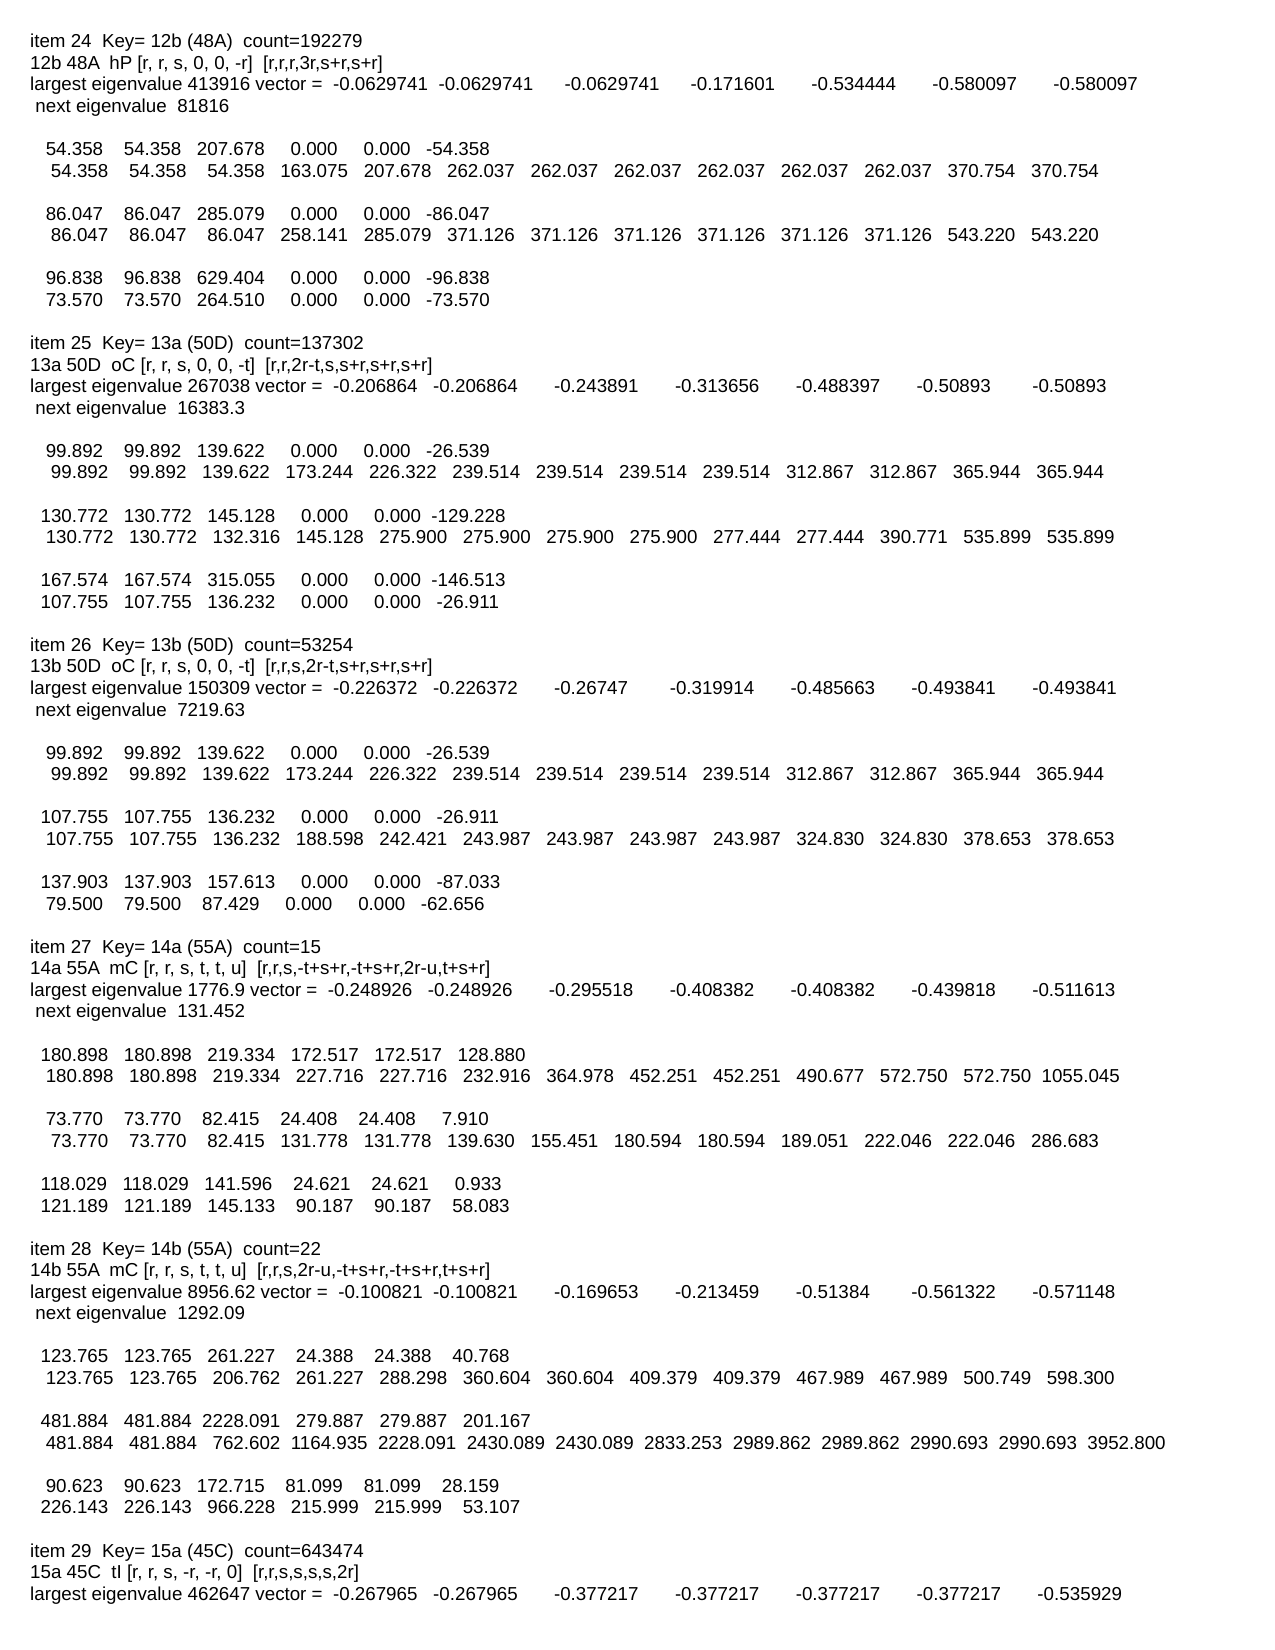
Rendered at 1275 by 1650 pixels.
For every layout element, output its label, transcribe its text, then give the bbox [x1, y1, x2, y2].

text 73.770 73.770 82.415 131.778 131.778 139.630 155.451 180.594 180.594 189.051 222.046 222.046 286.683 [30, 1130, 1245, 1151]
text item 28 Key= 14b (55A) count=22 [30, 1237, 1245, 1259]
text 99.892 99.892 139.622 0.000 0.000 -26.539 [30, 742, 1245, 763]
text 15a 45C tI [r, r, s, -r, -r, 0] [r,r,s,s,s,s,2r] [30, 1561, 1245, 1582]
text 180.898 180.898 219.334 172.517 172.517 128.880 [30, 1043, 1245, 1065]
text 481.884 481.884 762.602 1164.935 2228.091 2430.089 2430.089 2833.253 2989.862 2989.862 2990.693 2990.693 3952.800 [30, 1432, 1245, 1453]
text 123.765 123.765 261.227 24.388 24.388 40.768 [30, 1345, 1245, 1367]
text 107.755 107.755 136.232 188.598 242.421 243.987 243.987 243.987 243.987 324.830 324.830 378.653 378.653 [30, 828, 1245, 849]
text 107.755 107.755 136.232 0.000 0.000 -26.911 [30, 591, 1245, 612]
text largest eigenvalue 267038 vector = -0.206864 -0.206864 -0.243891 -0.313656 -0.488397 -0.50893 -0.50893 [30, 375, 1245, 397]
text 107.755 107.755 136.232 0.000 0.000 -26.911 [30, 806, 1245, 828]
text 121.189 121.189 145.133 90.187 90.187 58.083 [30, 1194, 1245, 1216]
text 13b 50D oC [r, r, s, 0, 0, -t] [r,r,s,2r-t,s+r,s+r,s+r] [30, 655, 1245, 677]
text 123.765 123.765 206.762 261.227 288.298 360.604 360.604 409.379 409.379 467.989 467.989 500.749 598.300 [30, 1367, 1245, 1388]
text 90.623 90.623 172.715 81.099 81.099 28.159 [30, 1475, 1245, 1496]
text 167.574 167.574 315.055 0.000 0.000 -146.513 [30, 569, 1245, 591]
text 481.884 481.884 2228.091 279.887 279.887 201.167 [30, 1410, 1245, 1432]
text largest eigenvalue 462647 vector = -0.267965 -0.267965 -0.377217 -0.377217 -0.377217 -0.377217 -0.535929 [30, 1582, 1245, 1604]
text 137.903 137.903 157.613 0.000 0.000 -87.033 [30, 871, 1245, 892]
text item 27 Key= 14a (55A) count=15 [30, 936, 1245, 957]
text largest eigenvalue 413916 vector = -0.0629741 -0.0629741 -0.0629741 -0.171601 -0.534444 -0.580097 -0.580097 [30, 73, 1245, 95]
text next eigenvalue 81816 [30, 95, 1245, 116]
text 13a 50D oC [r, r, s, 0, 0, -t] [r,r,2r-t,s,s+r,s+r,s+r] [30, 353, 1245, 375]
text 54.358 54.358 54.358 163.075 207.678 262.037 262.037 262.037 262.037 262.037 262.037 370.754 370.754 [30, 159, 1245, 181]
text next eigenvalue 1292.09 [30, 1302, 1245, 1324]
text 99.892 99.892 139.622 0.000 0.000 -26.539 [30, 440, 1245, 461]
text largest eigenvalue 8956.62 vector = -0.100821 -0.100821 -0.169653 -0.213459 -0.51384 -0.561322 -0.571148 [30, 1281, 1245, 1302]
text next eigenvalue 7219.63 [30, 698, 1245, 720]
text 86.047 86.047 86.047 258.141 285.079 371.126 371.126 371.126 371.126 371.126 371.126 543.220 543.220 [30, 224, 1245, 246]
text 226.143 226.143 966.228 215.999 215.999 53.107 [30, 1496, 1245, 1518]
text 73.770 73.770 82.415 24.408 24.408 7.910 [30, 1108, 1245, 1130]
text item 26 Key= 13b (50D) count=53254 [30, 634, 1245, 655]
text 54.358 54.358 207.678 0.000 0.000 -54.358 [30, 138, 1245, 159]
text 99.892 99.892 139.622 173.244 226.322 239.514 239.514 239.514 239.514 312.867 312.867 365.944 365.944 [30, 461, 1245, 483]
text 14a 55A mC [r, r, s, t, t, u] [r,r,s,-t+s+r,-t+s+r,2r-u,t+s+r] [30, 957, 1245, 979]
text 73.570 73.570 264.510 0.000 0.000 -73.570 [30, 289, 1245, 310]
text 130.772 130.772 145.128 0.000 0.000 -129.228 [30, 504, 1245, 526]
text 118.029 118.029 141.596 24.621 24.621 0.933 [30, 1173, 1245, 1194]
text next eigenvalue 131.452 [30, 1000, 1245, 1022]
text item 29 Key= 15a (45C) count=643474 [30, 1539, 1245, 1561]
text 86.047 86.047 285.079 0.000 0.000 -86.047 [30, 202, 1245, 224]
text 14b 55A mC [r, r, s, t, t, u] [r,r,s,2r-u,-t+s+r,-t+s+r,t+s+r] [30, 1259, 1245, 1281]
text 96.838 96.838 629.404 0.000 0.000 -96.838 [30, 267, 1245, 289]
text 79.500 79.500 87.429 0.000 0.000 -62.656 [30, 892, 1245, 914]
text largest eigenvalue 150309 vector = -0.226372 -0.226372 -0.26747 -0.319914 -0.485663 -0.493841 -0.493841 [30, 677, 1245, 698]
text item 24 Key= 12b (48A) count=192279 [30, 30, 1245, 52]
text item 25 Key= 13a (50D) count=137302 [30, 332, 1245, 353]
text 180.898 180.898 219.334 227.716 227.716 232.916 364.978 452.251 452.251 490.677 572.750 572.750 1055.045 [30, 1065, 1245, 1087]
text 99.892 99.892 139.622 173.244 226.322 239.514 239.514 239.514 239.514 312.867 312.867 365.944 365.944 [30, 763, 1245, 785]
text largest eigenvalue 1776.9 vector = -0.248926 -0.248926 -0.295518 -0.408382 -0.408382 -0.439818 -0.511613 [30, 979, 1245, 1000]
text next eigenvalue 16383.3 [30, 397, 1245, 418]
text 12b 48A hP [r, r, s, 0, 0, -r] [r,r,r,3r,s+r,s+r] [30, 52, 1245, 73]
text 130.772 130.772 132.316 145.128 275.900 275.900 275.900 275.900 277.444 277.444 390.771 535.899 535.899 [30, 526, 1245, 547]
